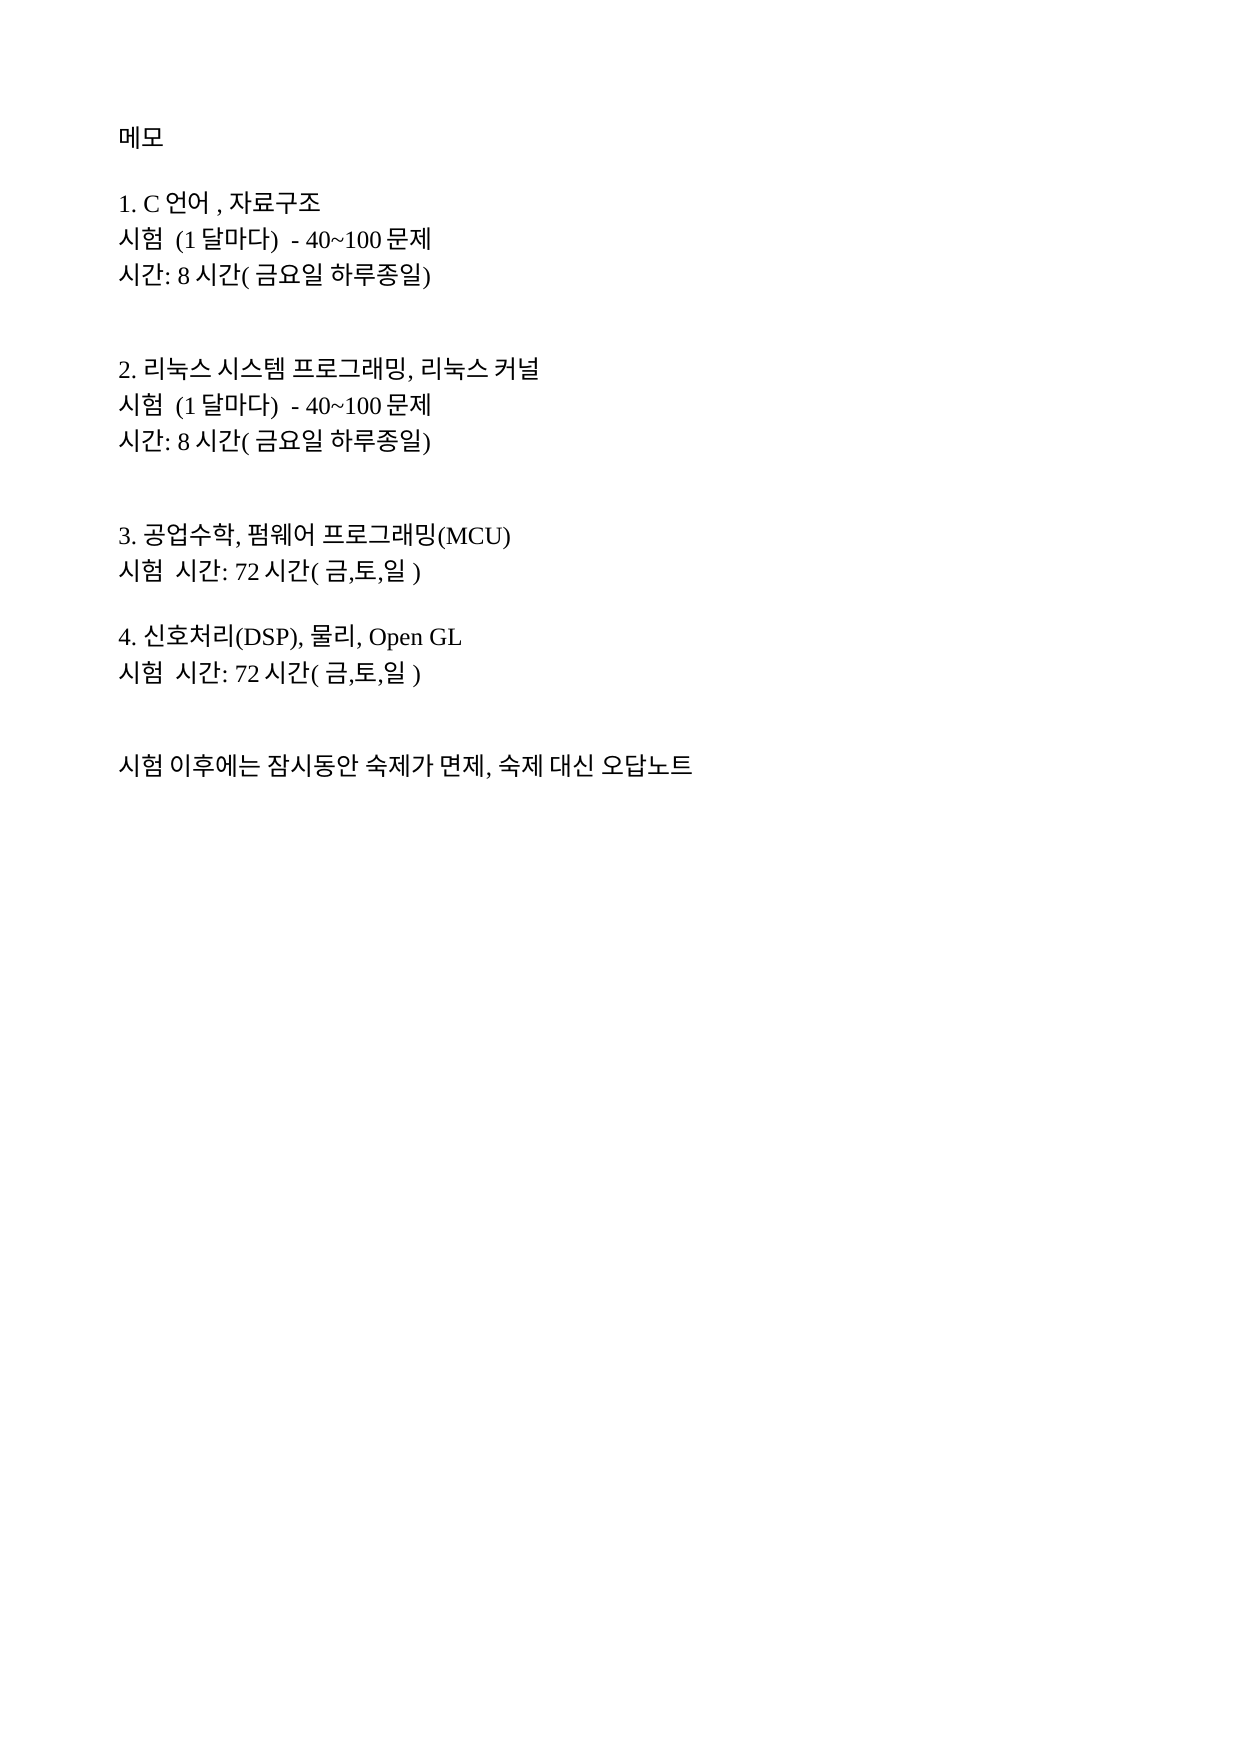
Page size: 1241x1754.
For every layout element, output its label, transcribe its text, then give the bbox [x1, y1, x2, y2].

text 메모 [118, 118, 1122, 154]
text 1. C언어 , 자료구조 [118, 183, 1122, 219]
text 시험 시간: 72시간( 금,토,일 ) [118, 552, 1122, 588]
text 3. 공업수학, 펌웨어 프로그래밍(MCU) [118, 516, 1122, 552]
text 4. 신호처리(DSP), 물리, Open GL [118, 617, 1122, 653]
text 시험 이후에는 잠시동안 숙제가 면제, 숙제 대신 오답노트 [118, 747, 1122, 783]
text 시간: 8시간( 금요일 하루종일) [118, 256, 1122, 292]
text 시험 (1달마다) - 40~100문제 [118, 386, 1122, 422]
text 시간: 8시간( 금요일 하루종일) [118, 422, 1122, 458]
text 시험 시간: 72시간( 금,토,일 ) [118, 653, 1122, 689]
text 2. 리눅스 시스템 프로그래밍, 리눅스 커널 [118, 349, 1122, 386]
text 시험 (1달마다) - 40~100문제 [118, 219, 1122, 256]
